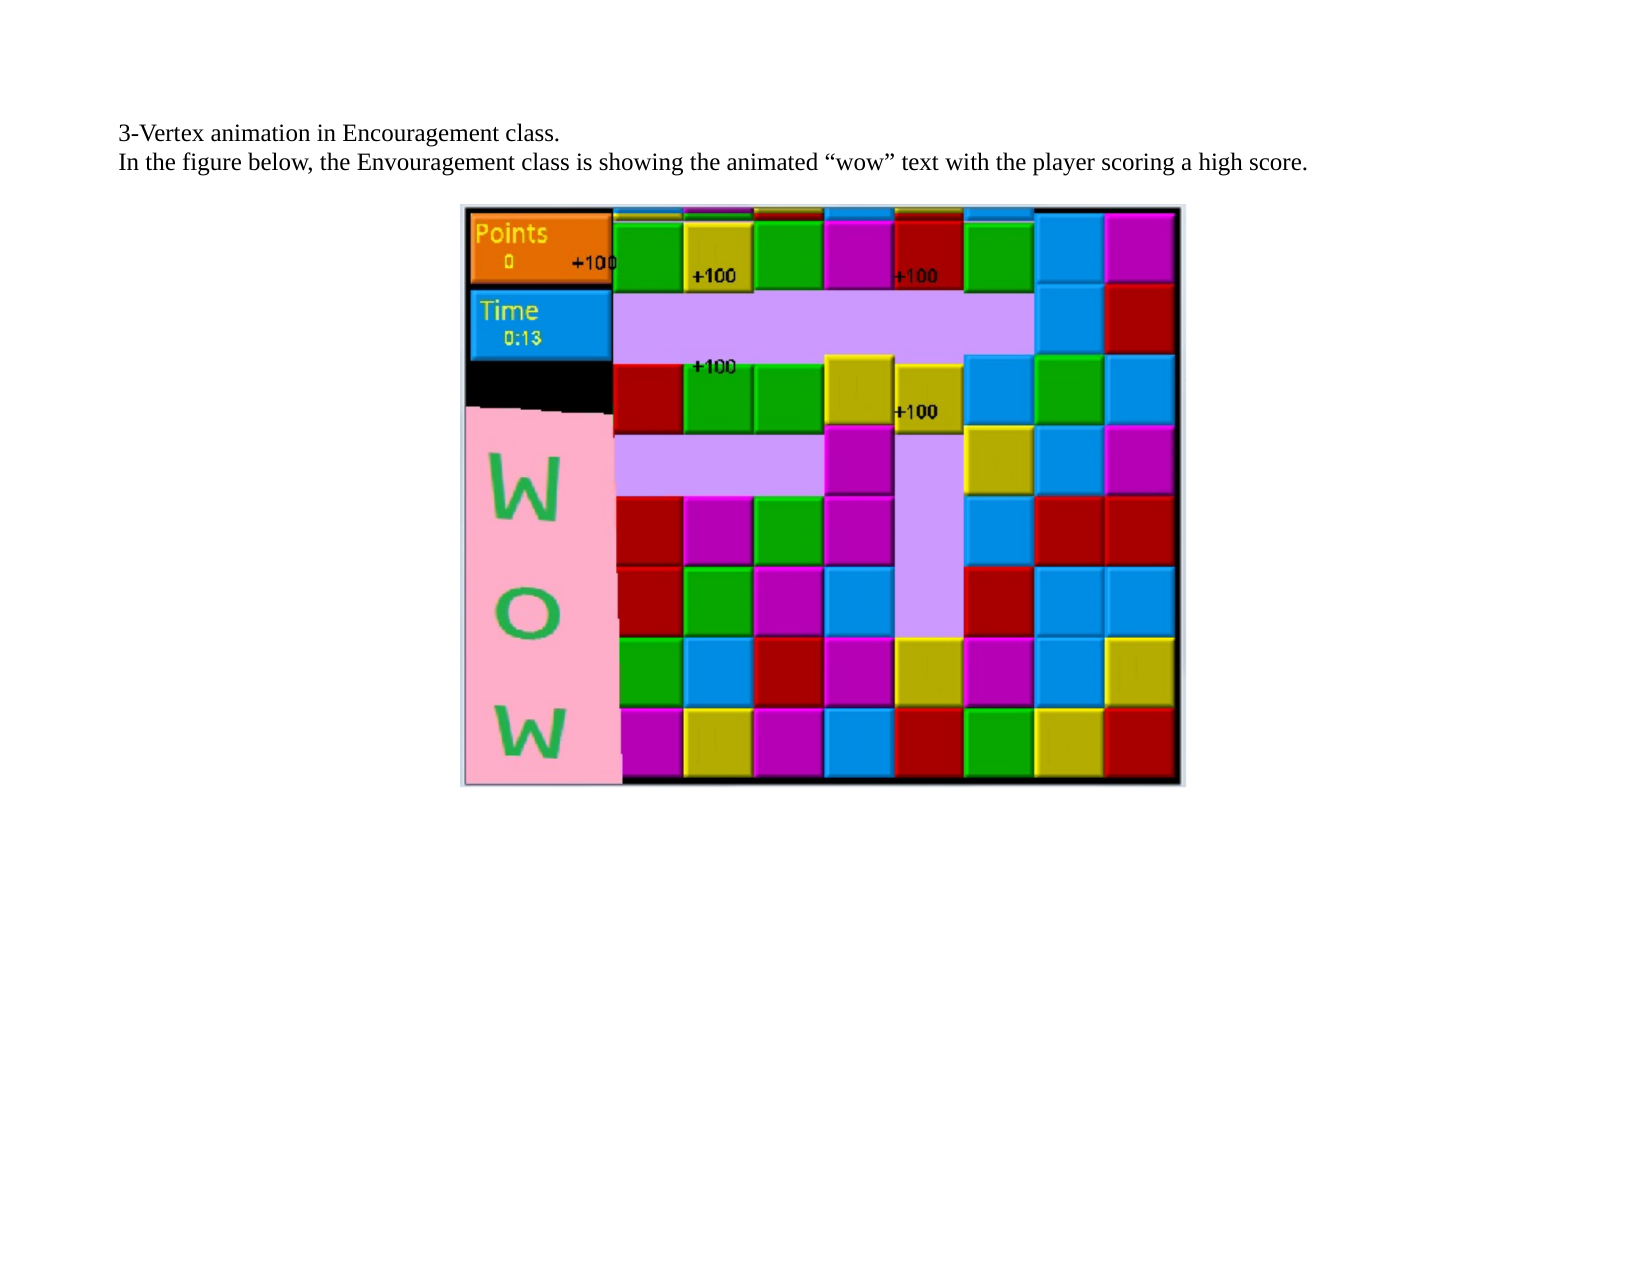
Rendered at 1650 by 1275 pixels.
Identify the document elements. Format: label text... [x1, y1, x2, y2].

text 3-Vertex animation in Encouragement class. [118, 118, 1532, 147]
text In the figure below, the Envouragement class is showing the animated “wow” text with the player scoring a high score. [118, 147, 1532, 176]
